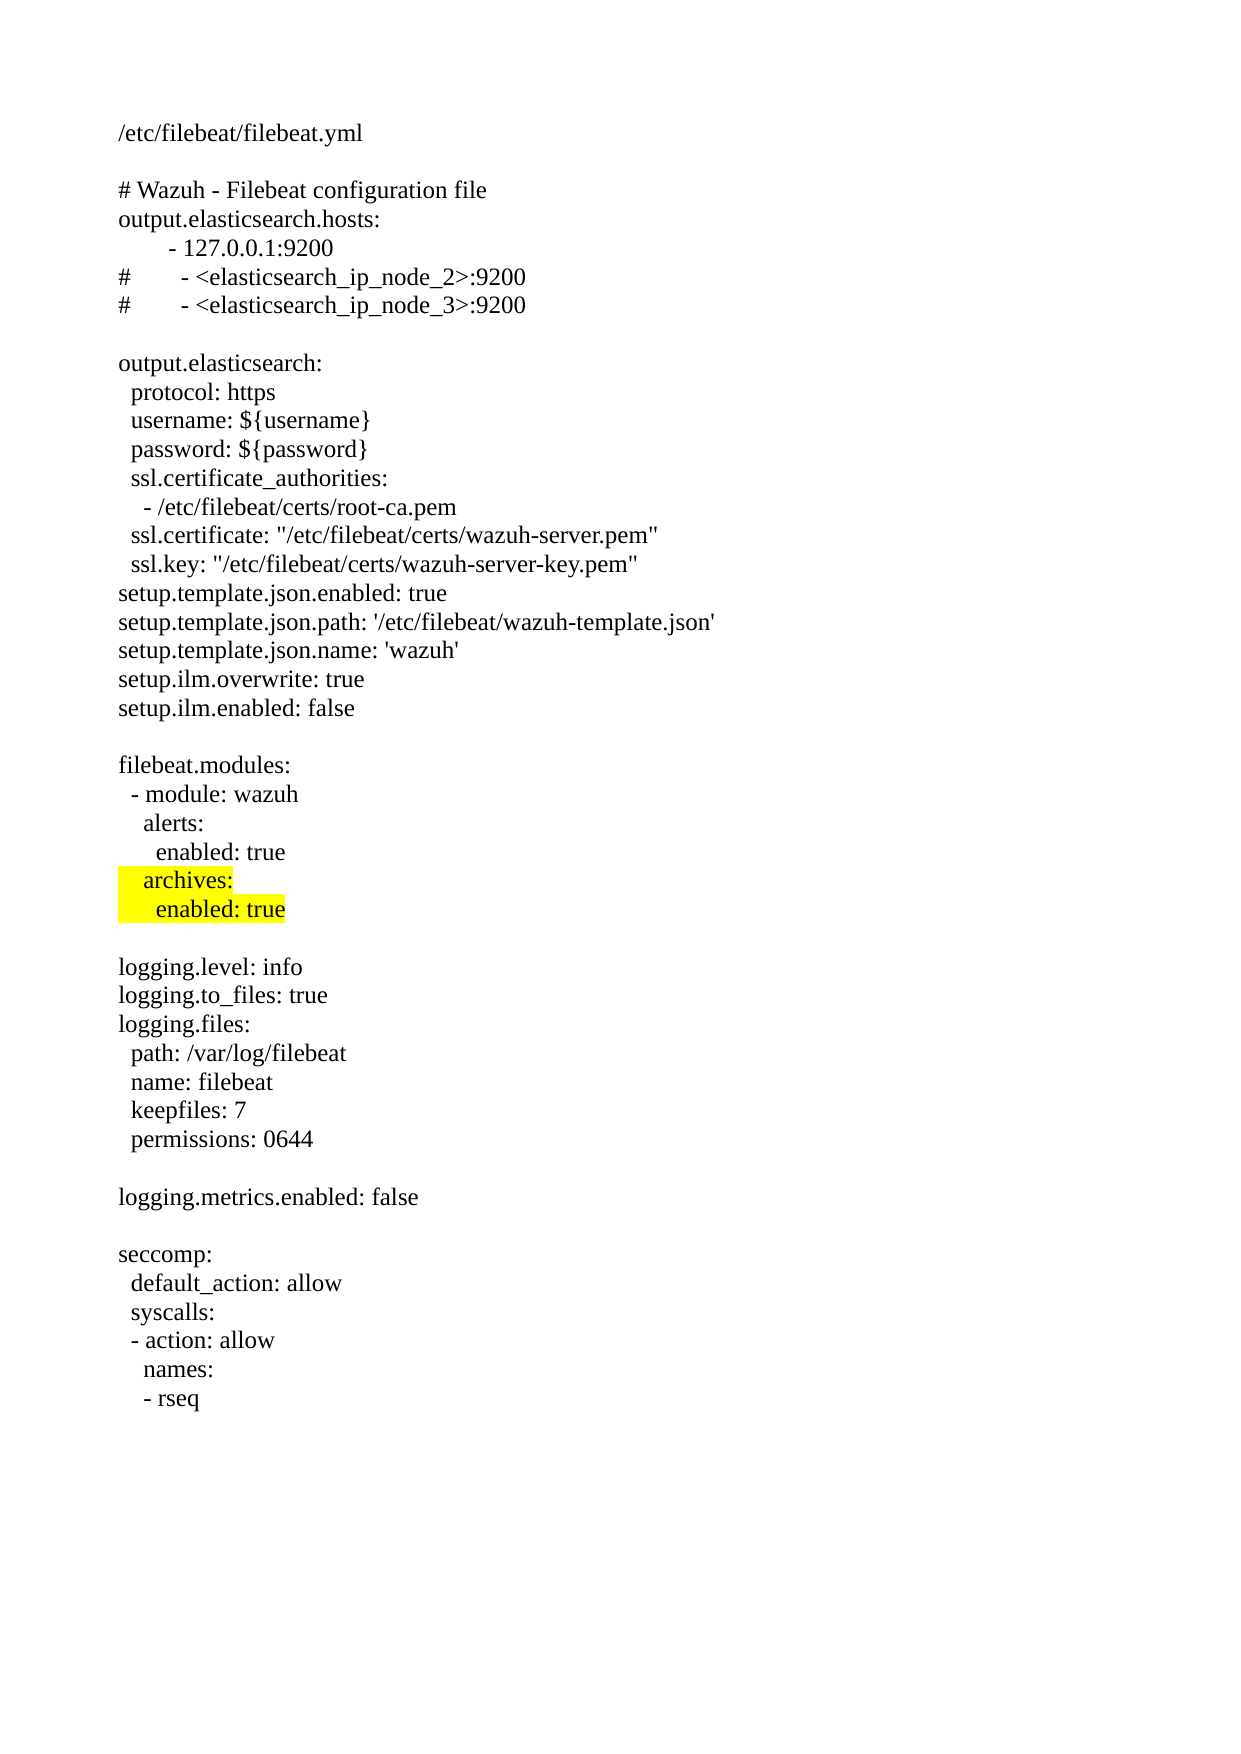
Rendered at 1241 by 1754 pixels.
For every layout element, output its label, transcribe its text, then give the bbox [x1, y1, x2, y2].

text enabled: true [118, 837, 1122, 866]
text # - <elasticsearch_ip_node_3>:9200 [118, 291, 1122, 319]
text syscalls: [118, 1297, 1122, 1326]
text ssl.certificate: "/etc/filebeat/certs/wazuh-server.pem" [118, 521, 1122, 549]
text name: filebeat [118, 1067, 1122, 1096]
text /etc/filebeat/filebeat.yml [118, 118, 1122, 147]
text # Wazuh - Filebeat configuration file [118, 176, 1122, 204]
text enabled: true [118, 894, 1122, 923]
text output.elasticsearch: [118, 348, 1122, 377]
text permissions: 0644 [118, 1124, 1122, 1153]
text default_action: allow [118, 1268, 1122, 1297]
text - rseq [118, 1383, 1122, 1412]
text - action: allow [118, 1326, 1122, 1354]
text protocol: https [118, 377, 1122, 406]
text setup.ilm.overwrite: true [118, 664, 1122, 693]
text ssl.key: "/etc/filebeat/certs/wazuh-server-key.pem" [118, 549, 1122, 578]
text logging.metrics.enabled: false [118, 1182, 1122, 1211]
text names: [118, 1354, 1122, 1383]
text logging.to_files: true [118, 981, 1122, 1009]
text setup.template.json.enabled: true [118, 578, 1122, 607]
text - /etc/filebeat/certs/root-ca.pem [118, 492, 1122, 521]
text filebeat.modules: [118, 751, 1122, 779]
text alerts: [118, 808, 1122, 837]
text archives: [118, 866, 1122, 894]
text logging.files: [118, 1009, 1122, 1038]
text output.elasticsearch.hosts: [118, 204, 1122, 233]
text setup.template.json.name: 'wazuh' [118, 636, 1122, 664]
text logging.level: info [118, 952, 1122, 981]
text ssl.certificate_authorities: [118, 463, 1122, 492]
text path: /var/log/filebeat [118, 1038, 1122, 1067]
text keepfiles: 7 [118, 1096, 1122, 1124]
text setup.template.json.path: '/etc/filebeat/wazuh-template.json' [118, 607, 1122, 636]
text setup.ilm.enabled: false [118, 693, 1122, 722]
text - 127.0.0.1:9200 [118, 233, 1122, 262]
text - module: wazuh [118, 779, 1122, 808]
text username: ${username} [118, 406, 1122, 434]
text # - <elasticsearch_ip_node_2>:9200 [118, 262, 1122, 291]
text password: ${password} [118, 434, 1122, 463]
text seccomp: [118, 1239, 1122, 1268]
